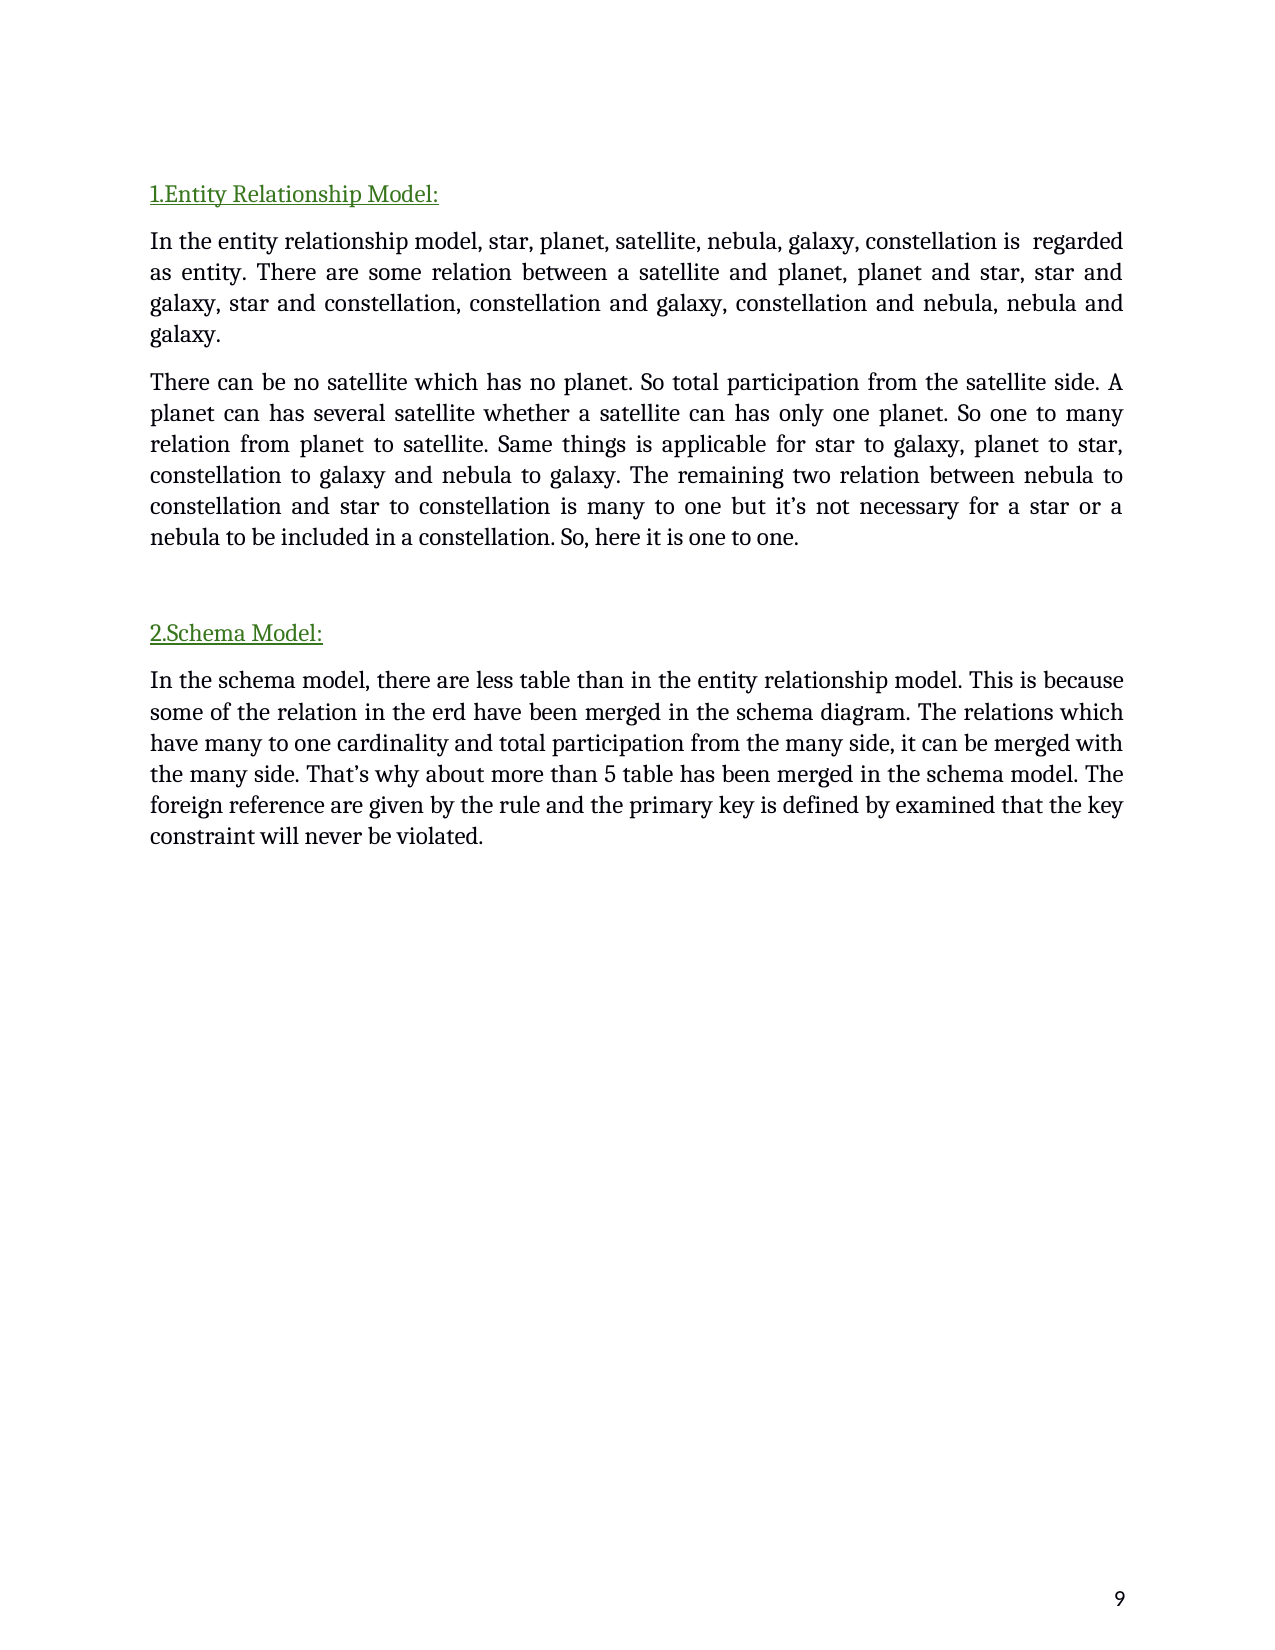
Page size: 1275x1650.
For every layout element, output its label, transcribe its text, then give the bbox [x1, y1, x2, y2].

text In the entity relationship model, star, planet, satellite, nebula, galaxy, constellation is regarded as entity. There are some relation between a satellite and planet, planet and star, star and galaxy, star and constellation, constellation and galaxy, constellation and nebula, nebula and galaxy. [150, 227, 1125, 349]
text There can be no satellite which has no planet. So total participation from the satellite side. A planet can has several satellite whether a satellite can has only one planet. So one to many relation from planet to satellite. Same things is applicable for star to galaxy, planet to star, constellation to galaxy and nebula to galaxy. The remaining two relation between nebula to constellation and star to constellation is many to one but it’s not necessary for a star or a nebula to be included in a constellation. So, here it is one to one. [150, 368, 1125, 552]
text 2.Schema Model: [150, 619, 1125, 647]
text In the schema model, there are less table than in the entity relationship model. This is because some of the relation in the erd have been merged in the schema diagram. The relations which have many to one cardinality and total participation from the many side, it can be merged with the many side. That’s why about more than 5 table has been merged in the schema model. The foreign reference are given by the rule and the primary key is defined by examined that the key constraint will never be violated. [150, 666, 1125, 850]
text 1.Entity Relationship Model: [150, 179, 1125, 208]
